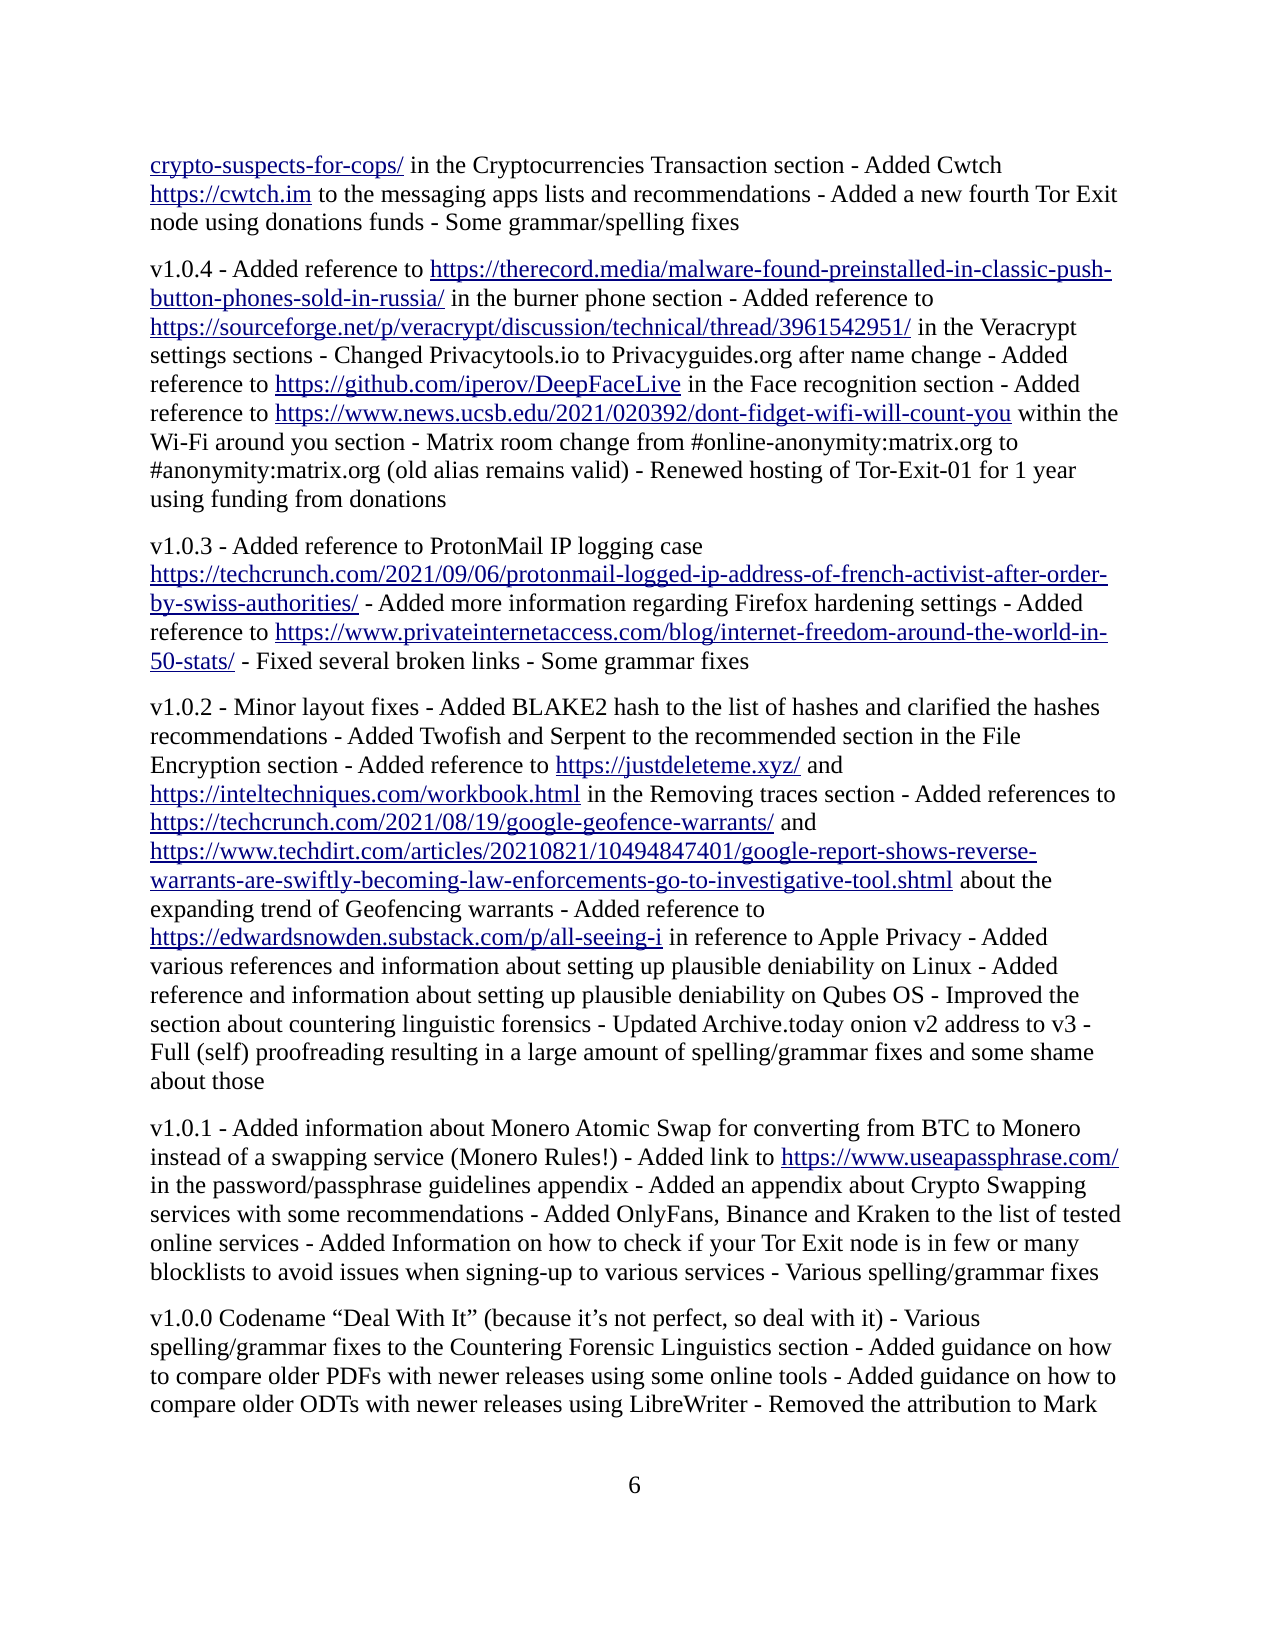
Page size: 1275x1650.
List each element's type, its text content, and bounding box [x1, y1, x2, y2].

text v1.0.4 - Added reference to https://therecord.media/malware-found-preinstalled-in-classic-push-button-phones-sold-in-russia/ in the burner phone section - Added reference to https://sourceforge.net/p/veracrypt/discussion/technical/thread/3961542951/ in the Veracrypt settings sections - Changed Privacytools.io to Privacyguides.org after name change - Added reference to https://github.com/iperov/DeepFaceLive in the Face recognition section - Added reference to https://www.news.ucsb.edu/2021/020392/dont-fidget-wifi-will-count-you within the Wi-Fi around you section - Matrix room change from #online-anonymity:matrix.org to #anonymity:matrix.org (old alias remains valid) - Renewed hosting of Tor-Exit-01 for 1 year using funding from donations [150, 254, 1125, 513]
text v1.0.3 - Added reference to ProtonMail IP logging case https://techcrunch.com/2021/09/06/protonmail-logged-ip-address-of-french-activist-after-order-by-swiss-authorities/ - Added more information regarding Firefox hardening settings - Added reference to https://www.privateinternetaccess.com/blog/internet-freedom-around-the-world-in-50-stats/ - Fixed several broken links - Some grammar fixes [150, 531, 1125, 674]
text v1.0.0 Codename “Deal With It” (because it’s not perfect, so deal with it) - Various spelling/grammar fixes to the Countering Forensic Linguistics section - Added guidance on how to compare older PDFs with newer releases using some online tools - Added guidance on how to compare older ODTs with newer releases using LibreWriter - Removed the attribution to Mark [150, 1303, 1125, 1418]
text crypto-suspects-for-cops/ in the Cryptocurrencies Transaction section - Added Cwtch https://cwtch.im to the messaging apps lists and recommendations - Added a new fourth Tor Exit node using donations funds - Some grammar/spelling fixes [150, 150, 1125, 236]
text v1.0.2 - Minor layout fixes - Added BLAKE2 hash to the list of hashes and clarified the hashes recommendations - Added Twofish and Serpent to the recommended section in the File Encryption section - Added reference to https://justdeleteme.xyz/ and https://inteltechniques.com/workbook.html in the Removing traces section - Added references to https://techcrunch.com/2021/08/19/google-geofence-warrants/ and https://www.techdirt.com/articles/20210821/10494847401/google-report-shows-reverse-warrants-are-swiftly-becoming-law-enforcements-go-to-investigative-tool.shtml about the expanding trend of Geofencing warrants - Added reference to https://edwardsnowden.substack.com/p/all-seeing-i in reference to Apple Privacy - Added various references and information about setting up plausible deniability on Linux - Added reference and information about setting up plausible deniability on Qubes OS - Improved the section about countering linguistic forensics - Updated Archive.today onion v2 address to v3 - Full (self) proofreading resulting in a large amount of spelling/grammar fixes and some shame about those [150, 692, 1125, 1095]
text v1.0.1 - Added information about Monero Atomic Swap for converting from BTC to Monero instead of a swapping service (Monero Rules!) - Added link to https://www.useapassphrase.com/ in the password/passphrase guidelines appendix - Added an appendix about Crypto Swapping services with some recommendations - Added OnlyFans, Binance and Kraken to the list of tested online services - Added Information on how to check if your Tor Exit node is in few or many blocklists to avoid issues when signing-up to various services - Various spelling/grammar fixes [150, 1113, 1125, 1285]
